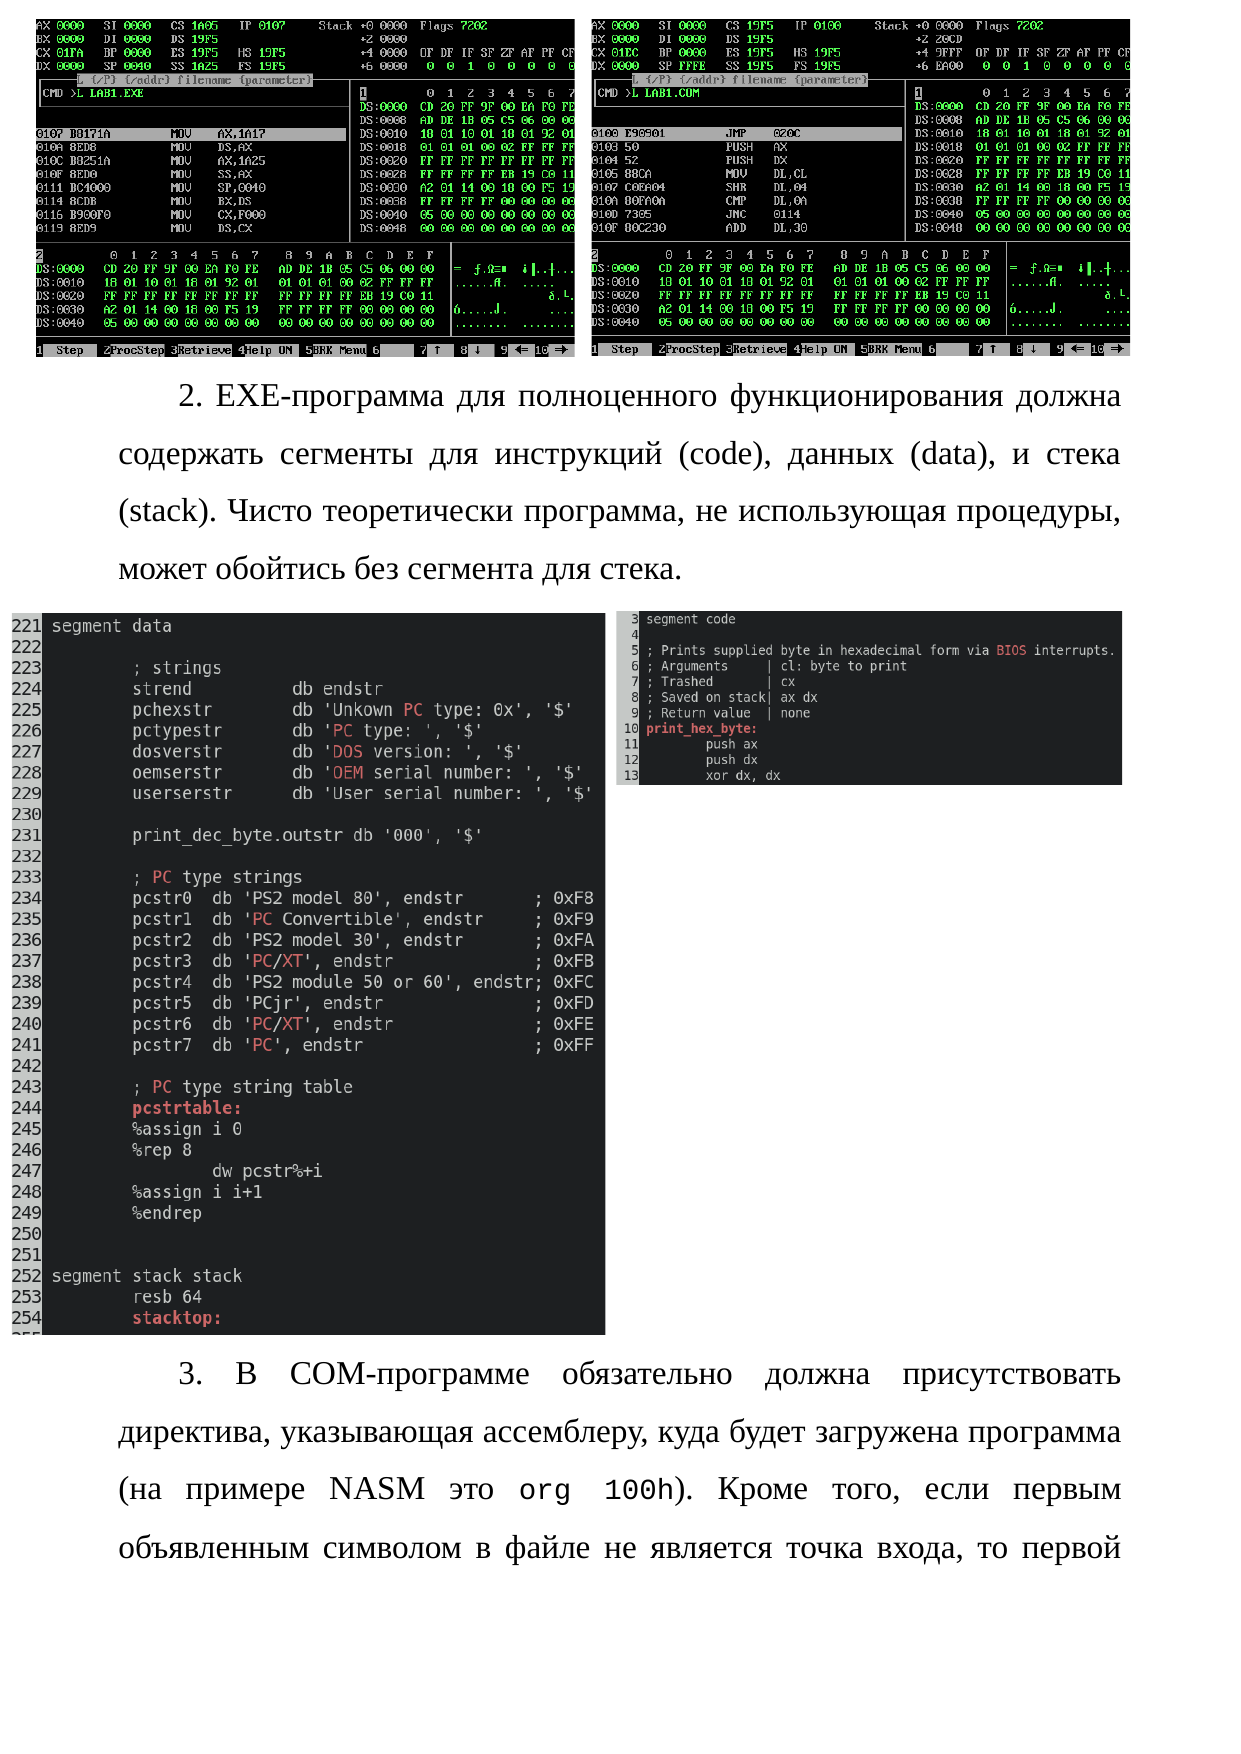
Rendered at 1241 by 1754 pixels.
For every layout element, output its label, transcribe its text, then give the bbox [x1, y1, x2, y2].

picture [591, 19, 1131, 356]
text 3. В COM-программе обязательно должна присутствовать директива, указывающая ассемблеру, куда будет загружена программа (на примере NASM это org 100h). Кроме того, если первым объявленным символом в файле не является точка входа, то первой [118, 620, 1122, 1566]
picture [11, 613, 606, 1335]
picture [616, 611, 1123, 785]
text 2. EXE-программа для полноценного функционирования должна содержать сегменты для инструкций (code), данных (data), и стека (stack). Чисто теоретически программа, не использующая процедуры, может обойтись без сегмента для стека. [118, 118, 1122, 586]
picture [36, 19, 575, 357]
